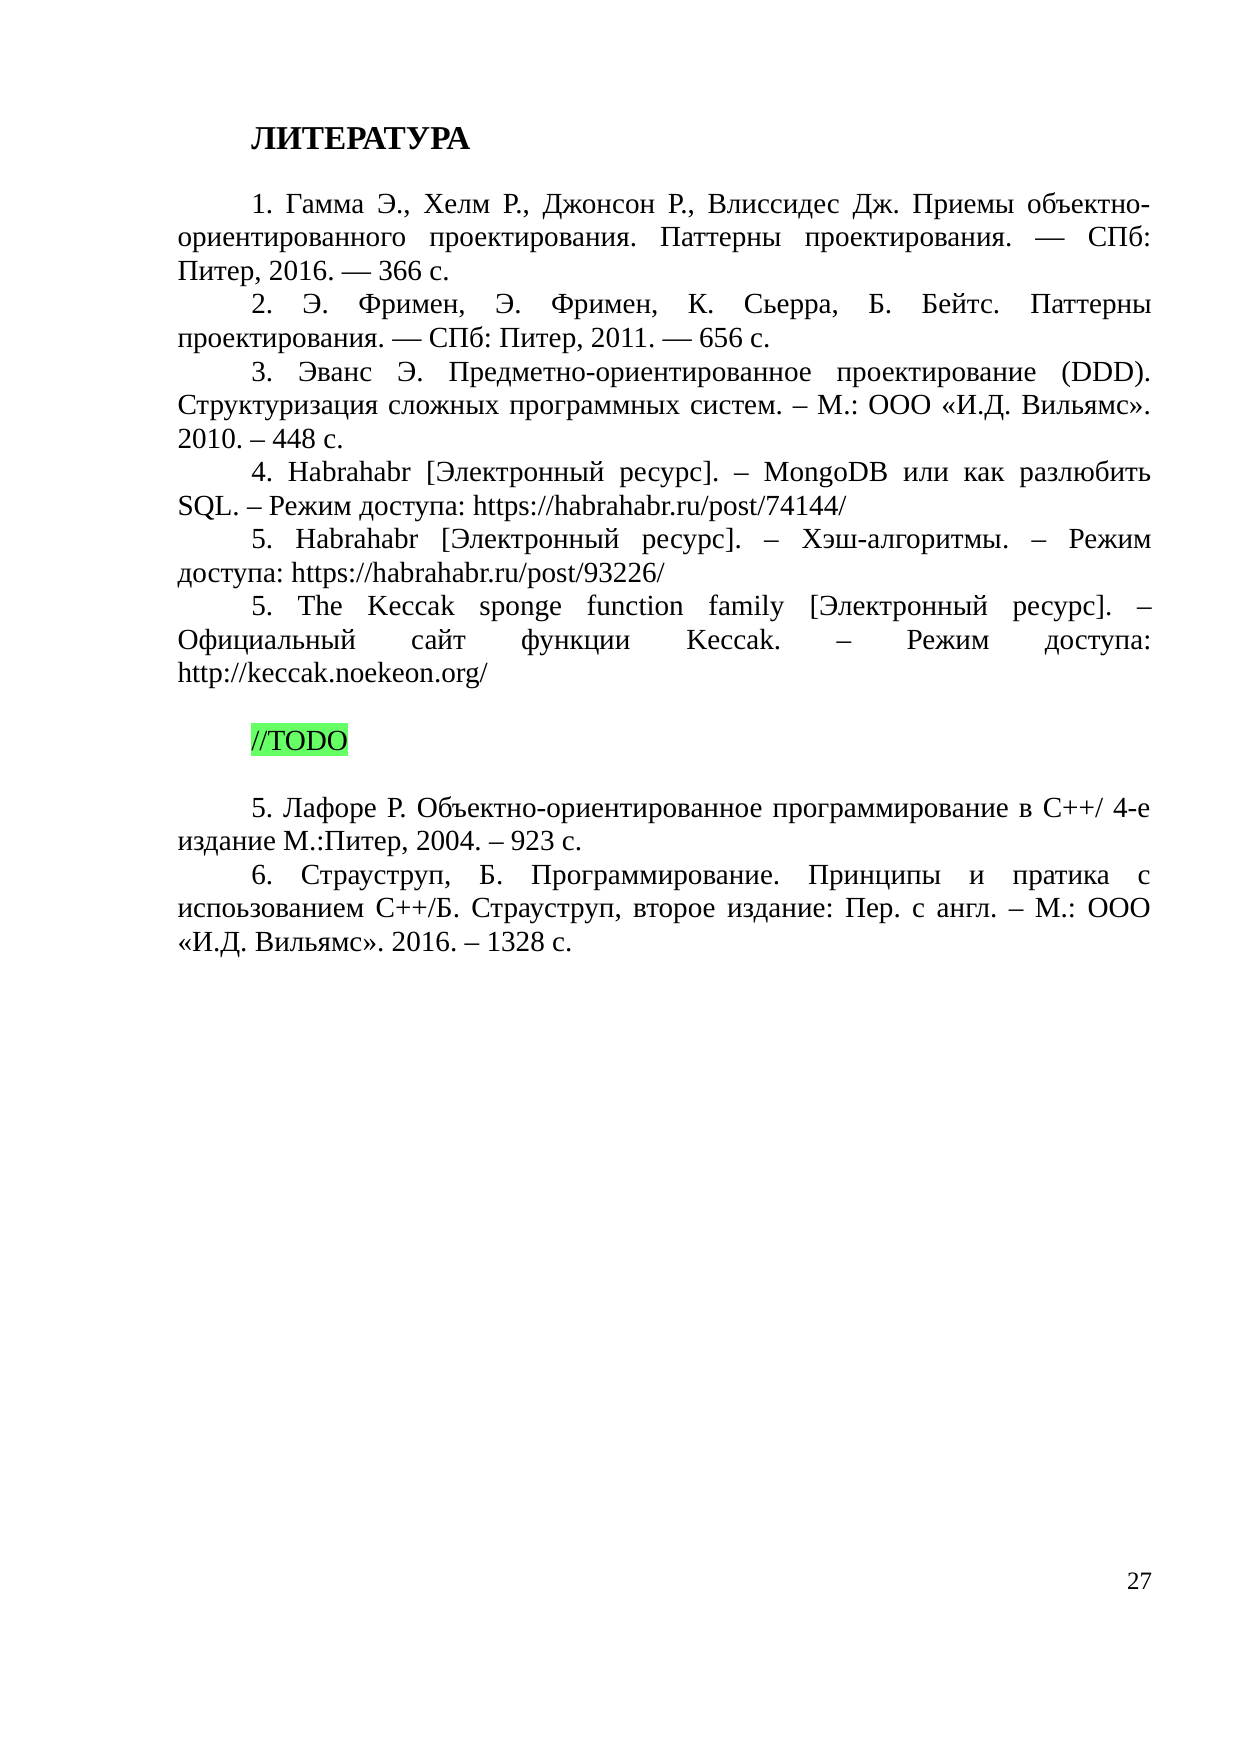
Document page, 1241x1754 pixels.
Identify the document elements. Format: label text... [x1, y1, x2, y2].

text 2. Э. Фримен, Э. Фримен, К. Сьерра, Б. Бейтс. Паттерны проектирования. — СПб: Питер, 2011. — 656 с. [177, 287, 1152, 354]
text 5. Habrahabr [Электронный ресурс]. – Хэш-алгоритмы. – Режим доступа: https://habrahabr.ru/post/93226/ [177, 521, 1152, 588]
subtitle ЛИТЕРАТУРА [251, 118, 1152, 156]
text 4. Habrahabr [Электронный ресурс]. – MongoDB или как разлюбить SQL. – Режим доступа: https://habrahabr.ru/post/74144/ [177, 454, 1152, 521]
text 5. Лафоре Р. Объектно-ориентированное программирование в С++/ 4-е издание М.:Питер, 2004. – 923 с. [177, 790, 1152, 857]
text //TODO [177, 723, 1152, 756]
text 6. Страуструп, Б. Программирование. Принципы и пратика с испоьзованием С++/Б. Страуструп, второе издание: Пер. с англ. – М.: ООО «И.Д. Вильямс». 2016. – 1328 с. [177, 857, 1152, 957]
text 5. The Keccak sponge function family [Электронный ресурс]. – Официальный сайт функции Keccak. – Режим доступа: http://keccak.noekeon.org/ [177, 588, 1152, 689]
text 3. Эванс Э. Предметно-ориентированное проектирование (DDD). Структуризация сложных программных систем. – М.: ООО «И.Д. Вильямс». 2010. – 448 с. [177, 354, 1152, 454]
text 1. Гамма Э., Хелм Р., Джонсон Р., Влиссидес Дж. Приемы объектно-ориентированного проектирования. Паттерны проектирования. — СПб: Питер, 2016. — 366 с. [177, 186, 1152, 287]
